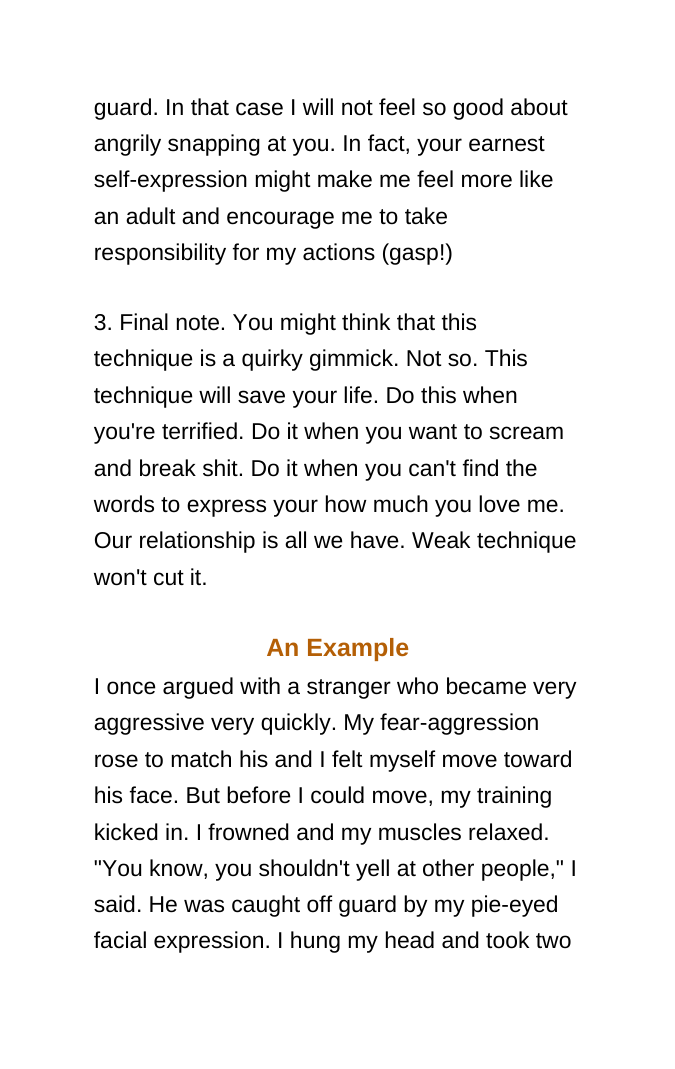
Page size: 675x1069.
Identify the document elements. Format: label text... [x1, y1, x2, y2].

text I once argued with a stranger who became very aggressive very quickly. My fear-aggression rose to match his and I felt myself move toward his face. But before I could move, my training kicked in. I frowned and my muscles relaxed. "You know, you shouldn't yell at other people," I said. He was caught off guard by my pie-eyed facial expression. I hung my head and took two [94, 673, 581, 954]
text guard. In that case I will not feel so good about angrily snapping at you. In fact, your earnest self-expression might make me feel more like an adult and encourage me to take responsibility for my actions (gasp!) [94, 94, 581, 266]
text 3. Final note. You might think that this technique is a quirky gimmick. Not so. This technique will save your life. Do this when you're terrified. Do it when you want to scream and break shit. Do it when you can't find the words to express your how much you love me. Our relationship is all we have. Weak technique won't cut it. [94, 309, 581, 590]
subtitle An Example [94, 633, 581, 662]
